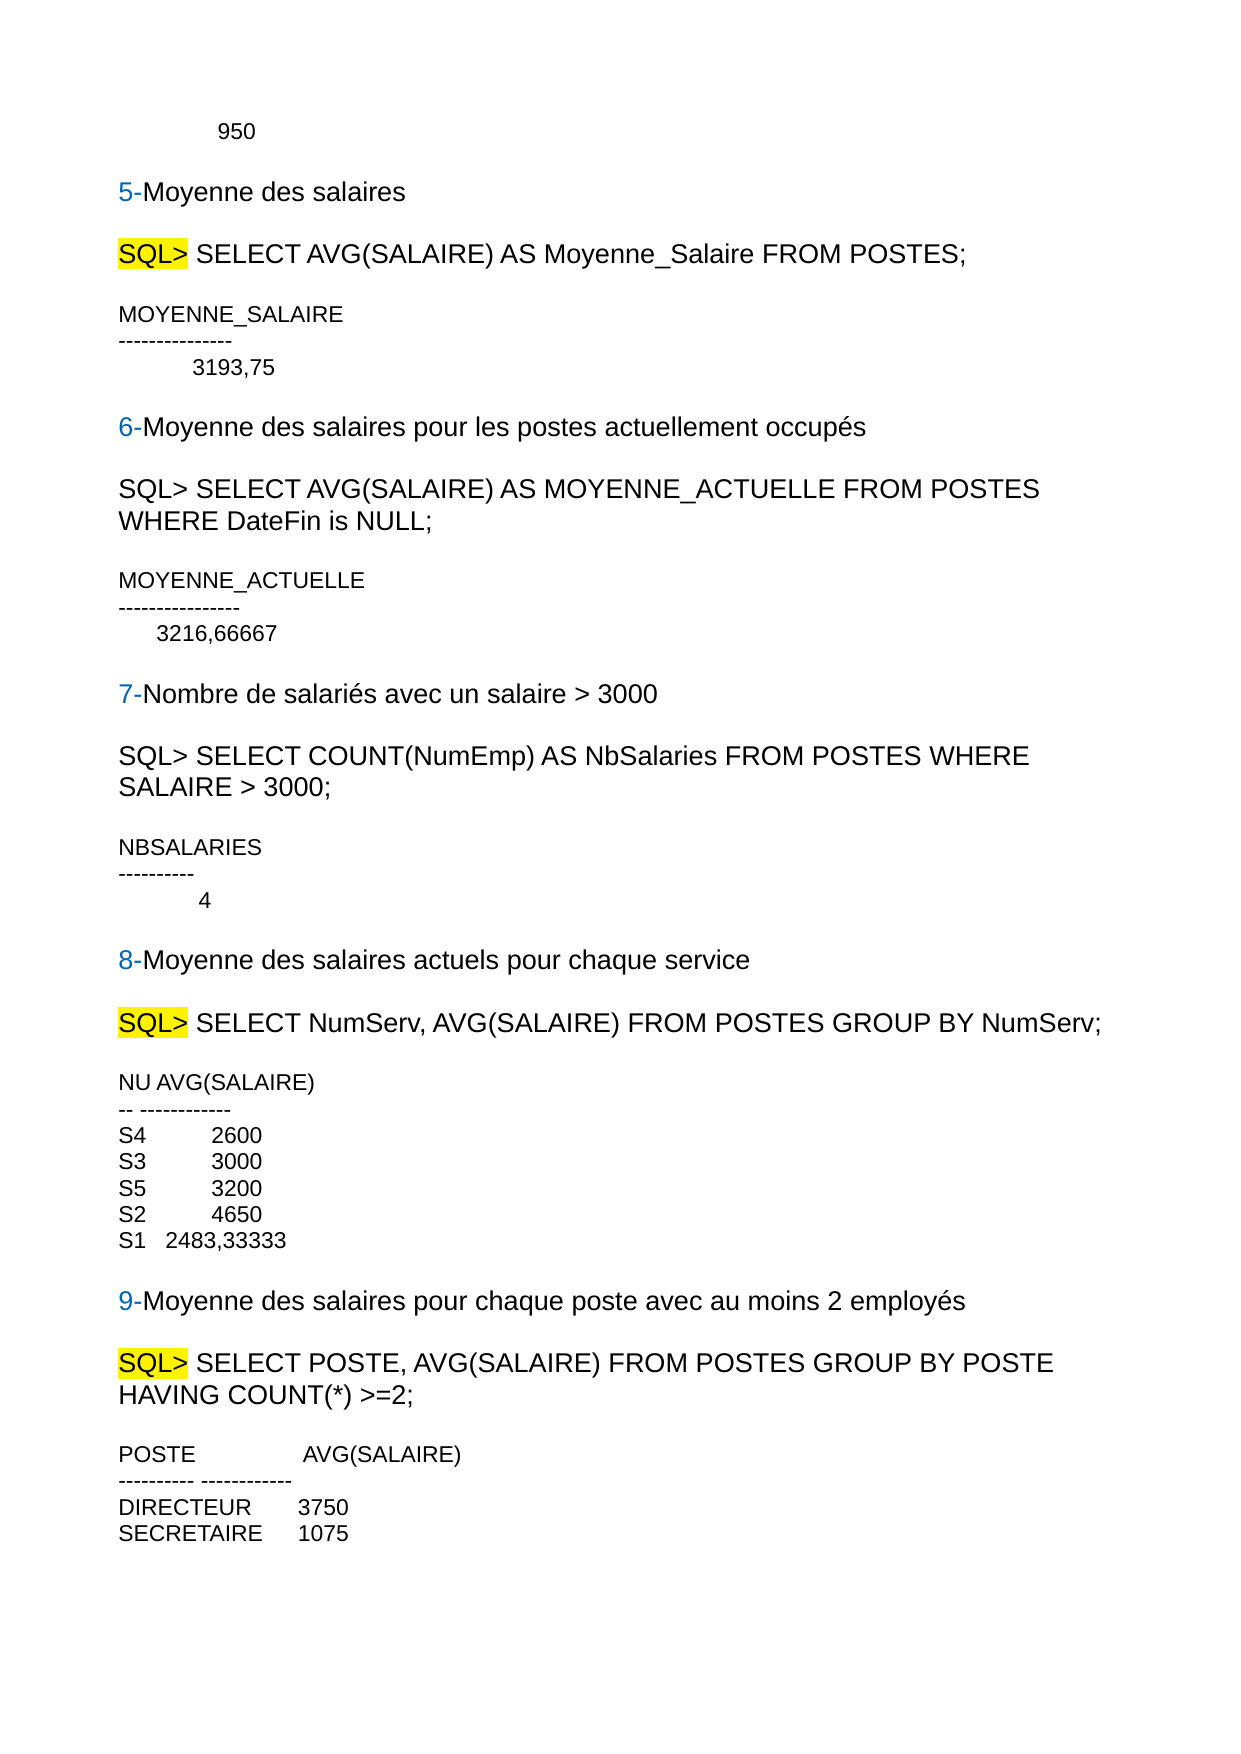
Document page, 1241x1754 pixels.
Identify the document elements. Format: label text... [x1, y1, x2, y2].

text 5-Moyenne des salaires [118, 176, 1122, 207]
text NBSALARIES [118, 834, 1122, 860]
text 950 [118, 118, 1122, 144]
text SQL> SELECT AVG(SALAIRE) AS MOYENNE_ACTUELLE FROM POSTES WHERE DateFin is NULL; [118, 473, 1122, 536]
text S3 3000 [118, 1148, 1122, 1174]
text S5 3200 [118, 1174, 1122, 1201]
text 7-Nombre de salariés avec un salaire > 3000 [118, 678, 1122, 709]
text SQL> SELECT COUNT(NumEmp) AS NbSalaries FROM POSTES WHERE SALAIRE > 3000; [118, 740, 1122, 803]
text --------------- [118, 327, 1122, 353]
text S1 2483,33333 [118, 1227, 1122, 1254]
text POSTE AVG(SALAIRE) [118, 1441, 1122, 1467]
text S4 2600 [118, 1122, 1122, 1148]
text ---------- ------------ [118, 1467, 1122, 1494]
text DIRECTEUR 3750 [118, 1494, 1122, 1520]
text 3216,66667 [118, 620, 1122, 646]
text 9-Moyenne des salaires pour chaque poste avec au moins 2 employés [118, 1285, 1122, 1316]
text SQL> SELECT POSTE, AVG(SALAIRE) FROM POSTES GROUP BY POSTE HAVING COUNT(*) >=2; [118, 1347, 1122, 1410]
text ---------------- [118, 594, 1122, 620]
text 6-Moyenne des salaires pour les postes actuellement occupés [118, 411, 1122, 442]
text 3193,75 [118, 353, 1122, 380]
text SQL> SELECT NumServ, AVG(SALAIRE) FROM POSTES GROUP BY NumServ; [118, 1007, 1122, 1038]
text MOYENNE_ACTUELLE [118, 567, 1122, 594]
text SECRETAIRE 1075 [118, 1520, 1122, 1547]
text 4 [118, 887, 1122, 913]
text NU AVG(SALAIRE) [118, 1069, 1122, 1096]
text ---------- [118, 860, 1122, 887]
text S2 4650 [118, 1201, 1122, 1227]
text 8-Moyenne des salaires actuels pour chaque service [118, 944, 1122, 975]
text -- ------------ [118, 1096, 1122, 1122]
text MOYENNE_SALAIRE [118, 301, 1122, 327]
text SQL> SELECT AVG(SALAIRE) AS Moyenne_Salaire FROM POSTES; [118, 238, 1122, 269]
